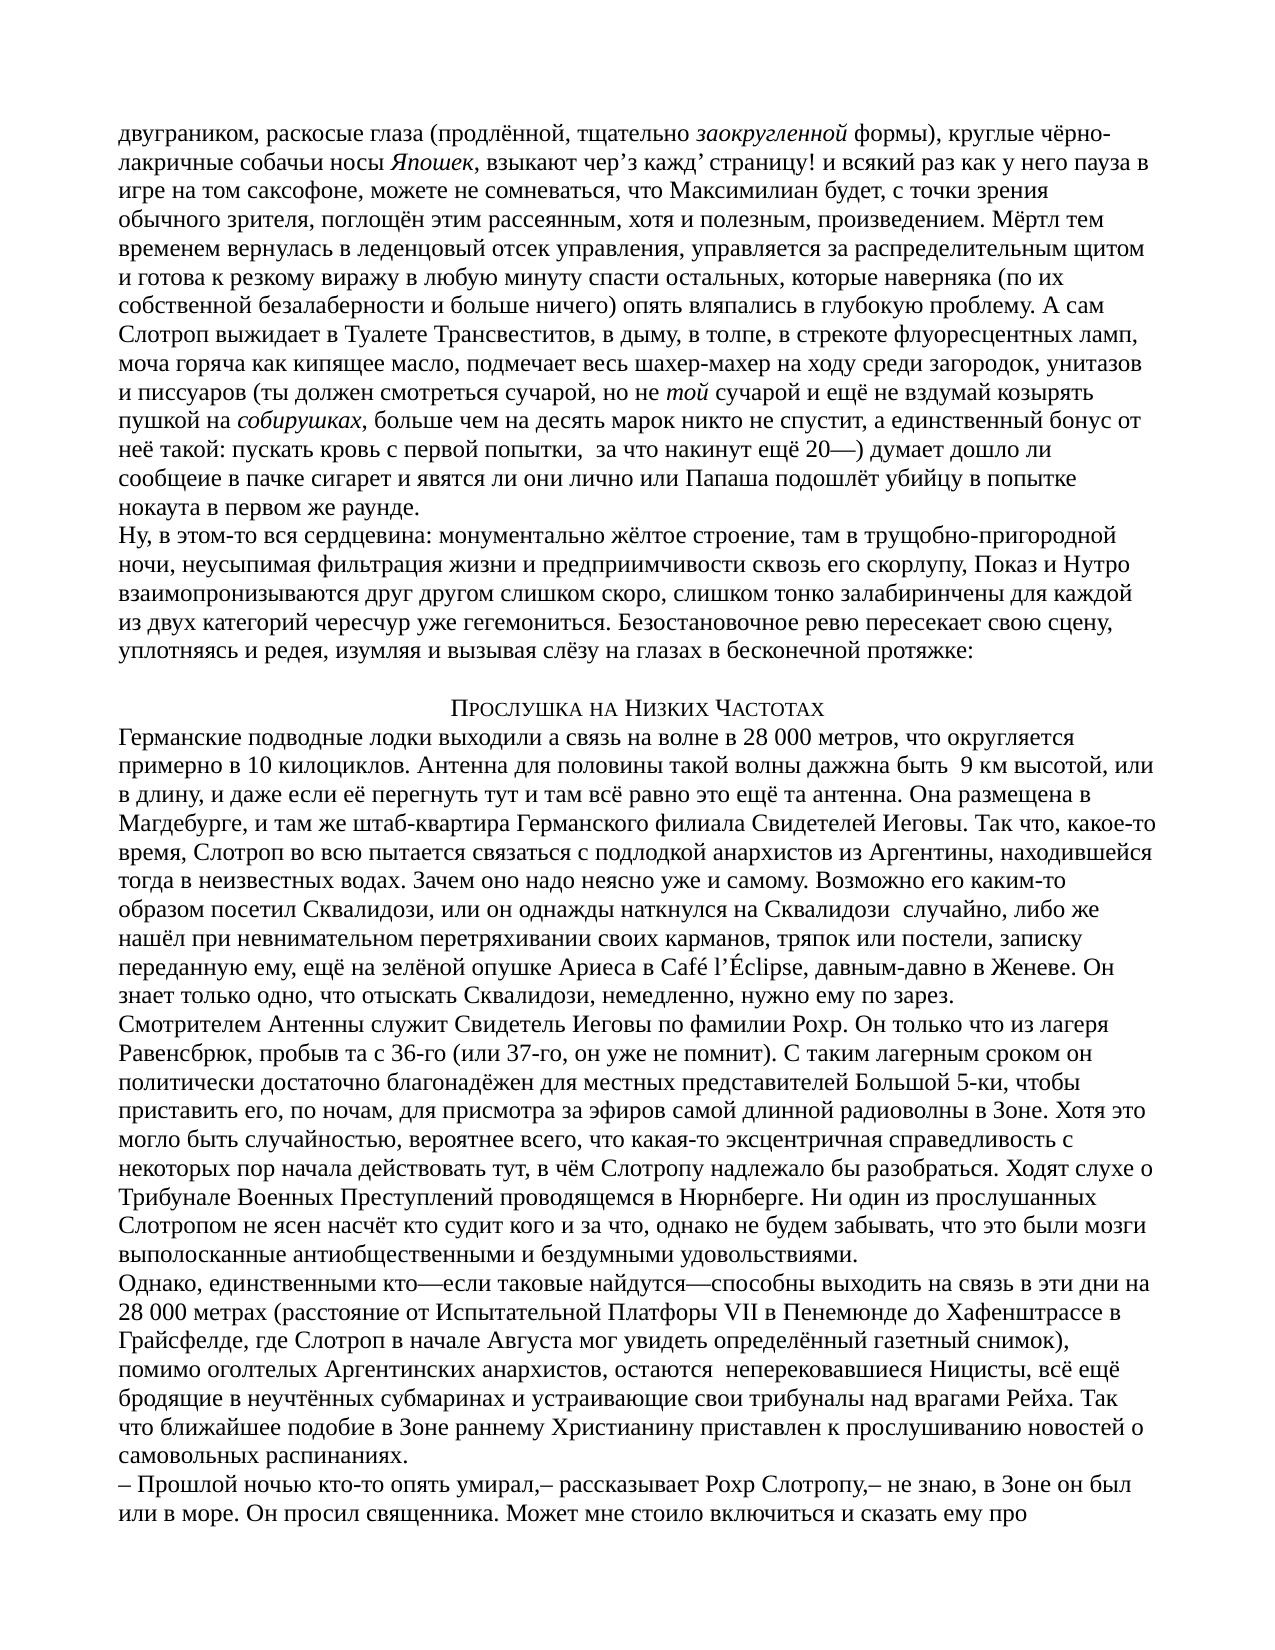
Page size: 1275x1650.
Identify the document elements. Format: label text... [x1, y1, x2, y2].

text – Прошлой ночью кто-то опять умирал,– рассказывает Рохр Слотропу,– не знаю, в Зоне он был или в море. Он просил священника. Может мне стоило включиться и сказать ему про [118, 1469, 1157, 1527]
text Прослушка на Низких Частотах [118, 693, 1157, 722]
text двуграником, раскосые глаза (продлённой, тщательно заокругленной формы), круглые чёрно-лакричные собачьи носы Япошек, взыкают чер’з кажд’ страницу! и всякий раз как у него пауза в игре на том саксофоне, можете не сомневаться, что Максимилиан будет, с точки зрения обычного зрителя, поглощён этим рассеянным, хотя и полезным, произведением. Мёртл тем временем вернулась в леденцовый отсек управления, управляется за распределительным щитом и готова к резкому виражу в любую минуту спасти остальных, которые наверняка (по их собственной безалаберности и больше ничего) опять вляпались в глубокую проблему. А сам Слотроп выжидает в Туалете Трансвеститов, в дыму, в толпе, в стрекоте флуоресцентных ламп, моча горяча как кипящее масло, подмечает весь шахер-махер на ходу среди загородок, унитазов и писсуаров (ты должен смотреться сучарой, но не той сучарой и ещё не вздумай козырять пушкой на собирушках, больше чем на десять марок никто не спустит, а единственный бонус от неё такой: пускать кровь с первой попытки, за что накинут ещё 20—) думает дошло ли сообщеие в пачке сигарет и явятся ли они лично или Папаша подошлёт убийцу в попытке нокаута в первом же раунде. [118, 118, 1157, 521]
text Однако, единственными кто—если таковые найдутся—способны выходить на связь в эти дни на 28 000 метрах (расстояние от Испытательной Платфоры VII в Пенемюнде до Хафенштрассе в Грайсфелде, где Слотроп в начале Августа мог увидеть определённый газетный снимок), помимо оголтелых Аргентинских анархистов, остаются неперековавшиеся Ницисты, всё ещё бродящие в неучтённых субмаринах и устраивающие свои трибуналы над врагами Рейха. Так что ближайшее подобие в Зоне раннему Христианину приставлен к прослушиванию новостей о самовольных распинаниях. [118, 1268, 1157, 1469]
text Германские подводные лодки выходили а связь на волне в 28 000 метров, что округляется примерно в 10 килоциклов. Антенна для половины такой волны дажжна быть 9 км высотой, или в длину, и даже если её перегнуть тут и там всё равно это ещё та антенна. Она размещена в Магдебурге, и там же штаб-квартира Германского филиала Свидетелей Иеговы. Так что, какое-то время, Слотроп во всю пытается связаться с подлодкой анархистов из Аргентины, находившейся тогда в неизвестных водах. Зачем оно надо неясно уже и самому. Возможно его каким-то образом посетил Сквалидози, или он однажды наткнулся на Сквалидози случайно, либо же нашёл при невнимательном перетряхивании своих карманов, тряпок или постели, записку переданную ему, ещё на зелёной опушке Ариеса в Café l’Éclipse, давным-давно в Женеве. Он знает только одно, что отыскать Сквалидози, немедленно, нужно ему по зарез. [118, 722, 1157, 1009]
text Смотрителем Антенны служит Свидетель Иеговы по фамилии Рохр. Он только что из лагеря Равенсбрюк, пробыв та с 36-го (или 37-го, он уже не помнит). С таким лагерным сроком он политически достаточно благонадёжен для местных представителей Большой 5-ки, чтобы приставить его, по ночам, для присмотра за эфиров самой длинной радиоволны в Зоне. Хотя это могло быть случайностью, вероятнее всего, что какая-то эксцентричная справедливость с некоторых пор начала действовать тут, в чём Слотропу надлежало бы разобраться. Ходят слухе о Трибунале Военных Преступлений проводящемся в Нюрнберге. Ни один из прослушанных Слотропом не ясен насчёт кто судит кого и за что, однако не будем забывать, что это были мозги выполосканные антиобщественными и бездумными удовольствиями. [118, 1009, 1157, 1268]
text Ну, в этом-то вся сердцевина: монументально жёлтое строение, там в трущобно-пригородной ночи, неусыпимая фильтрация жизни и предприимчивости сквозь его скорлупу, Показ и Нутро взаимопронизываются друг другом слишком скоро, слишком тонко залабиринчены для каждой из двух категорий чересчур уже гегемониться. Безостановочное ревю пересекает свою сцену, уплотняясь и редея, изумляя и вызывая слёзу на глазах в бесконечной протяжке: [118, 521, 1157, 664]
